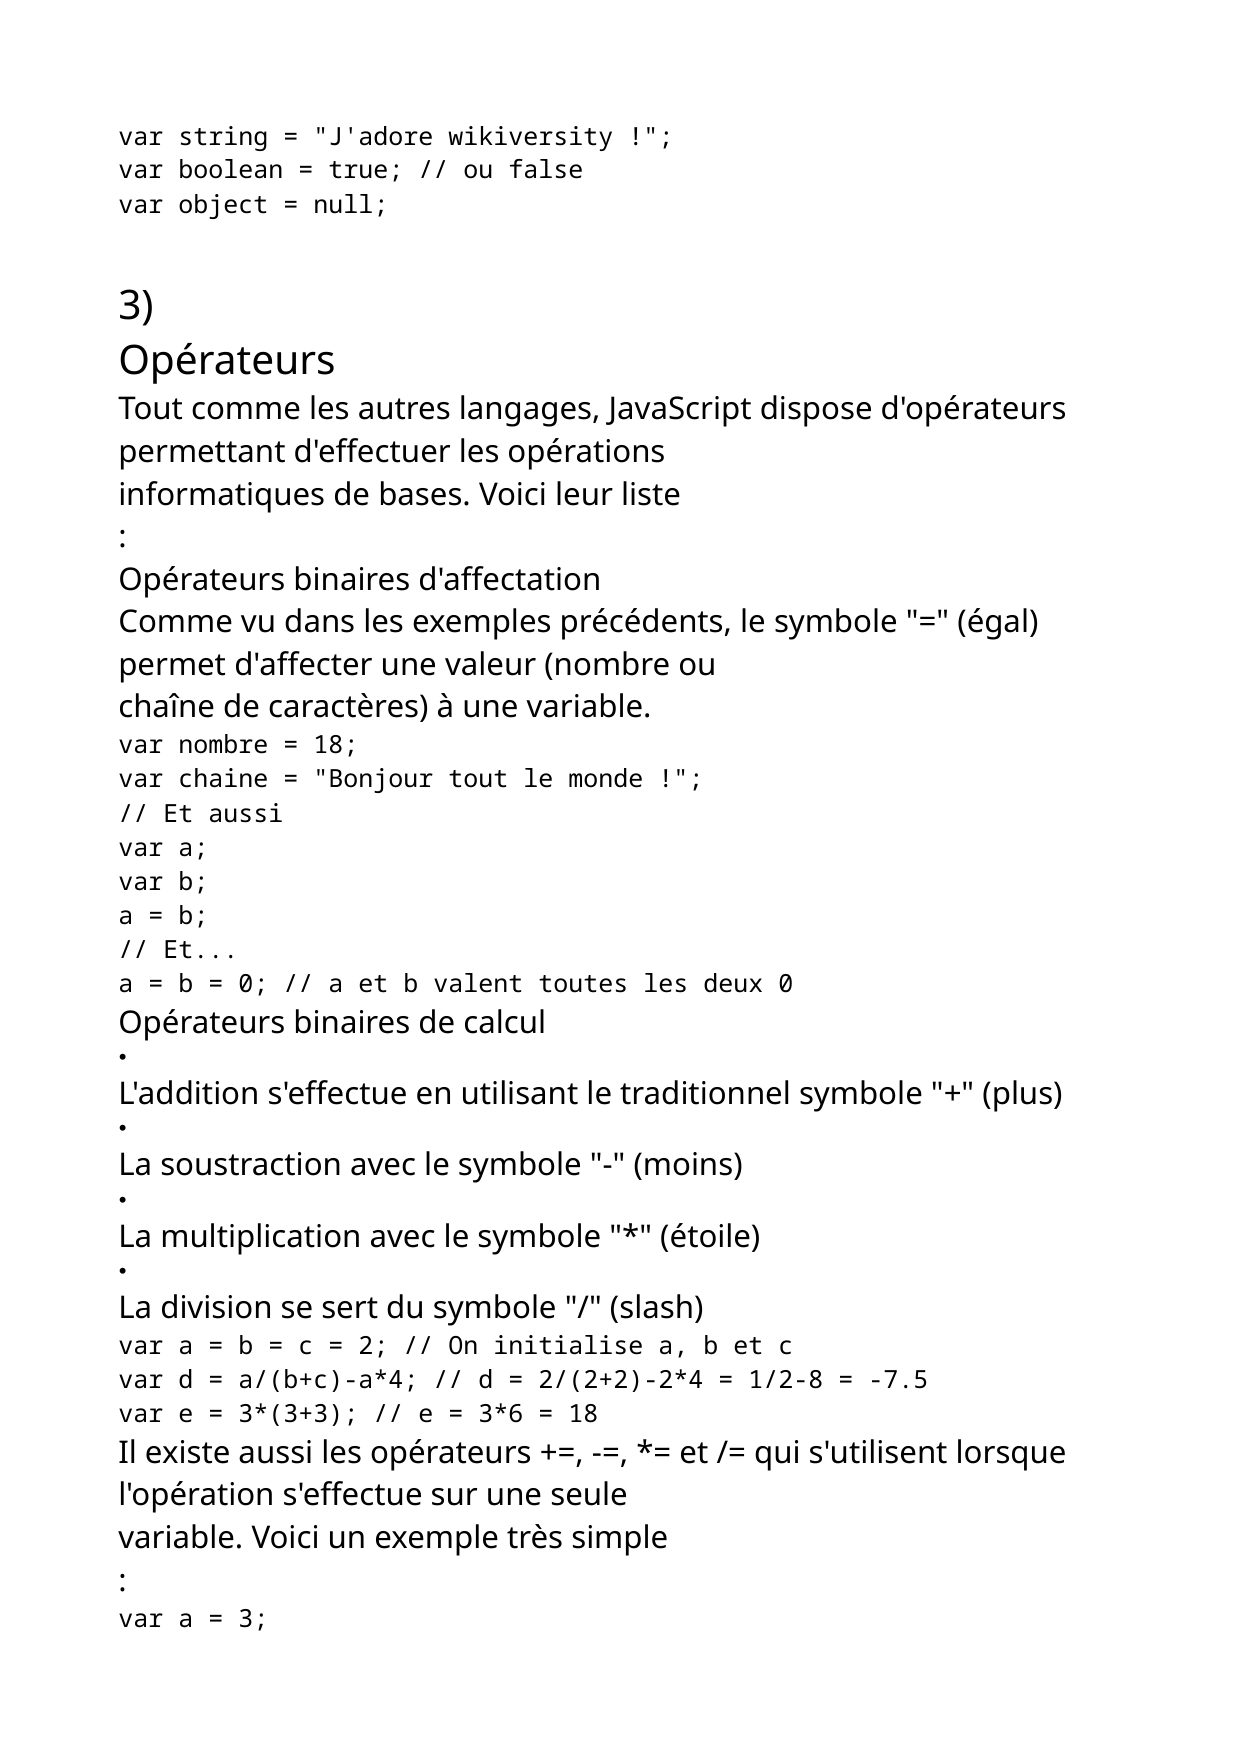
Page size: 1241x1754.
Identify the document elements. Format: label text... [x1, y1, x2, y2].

text Opérateurs binaires de calcul [118, 999, 1122, 1042]
text // Et... [118, 931, 1122, 966]
text var b; [118, 863, 1122, 897]
text a = b = 0; // a et b valent toutes les deux 0 [118, 966, 1122, 999]
text var a = b = c = 2; // On initialise a, b et c [118, 1328, 1122, 1362]
text Comme vu dans les exemples précédents, le symbole "=" (égal) permet d'affecter une valeur (nombre ou [118, 599, 1122, 684]
text // Et aussi [118, 795, 1122, 829]
text La division se sert du symbole "/" (slash) [118, 1285, 1122, 1328]
text var string = "J'adore wikiversity !"; [118, 118, 1122, 152]
text : [118, 514, 1122, 557]
text • [118, 1042, 1122, 1071]
text • [118, 1113, 1122, 1142]
text informatiques de bases. Voici leur liste [118, 471, 1122, 514]
text var a = 3; [118, 1600, 1122, 1634]
text var a; [118, 829, 1122, 863]
text variable. Voici un exemple très simple [118, 1515, 1122, 1558]
text Il existe aussi les opérateurs +=, -=, *= et /= qui s'utilisent lorsque l'opération s'effectue sur une seule [118, 1430, 1122, 1515]
text Tout comme les autres langages, JavaScript dispose d'opérateurs permettant d'effectuer les opérations [118, 386, 1122, 471]
text 3) [118, 276, 1122, 331]
text var e = 3*(3+3); // e = 3*6 = 18 [118, 1396, 1122, 1430]
text L'addition s'effectue en utilisant le traditionnel symbole "+" (plus) [118, 1071, 1122, 1113]
text • [118, 1185, 1122, 1214]
text Opérateurs binaires d'affectation [118, 557, 1122, 599]
text var boolean = true; // ou false [118, 152, 1122, 186]
text La multiplication avec le symbole "*" (étoile) [118, 1214, 1122, 1256]
text var nombre = 18; [118, 727, 1122, 761]
text var chaine = "Bonjour tout le monde !"; [118, 761, 1122, 795]
text chaîne de caractères) à une variable. [118, 684, 1122, 727]
text La soustraction avec le symbole "-" (moins) [118, 1142, 1122, 1185]
text • [118, 1256, 1122, 1285]
text : [118, 1558, 1122, 1600]
text Opérateurs [118, 331, 1122, 386]
text var d = a/(b+c)-a*4; // d = 2/(2+2)-2*4 = 1/2-8 = -7.5 [118, 1362, 1122, 1396]
text var object = null; [118, 186, 1122, 220]
text a = b; [118, 897, 1122, 931]
